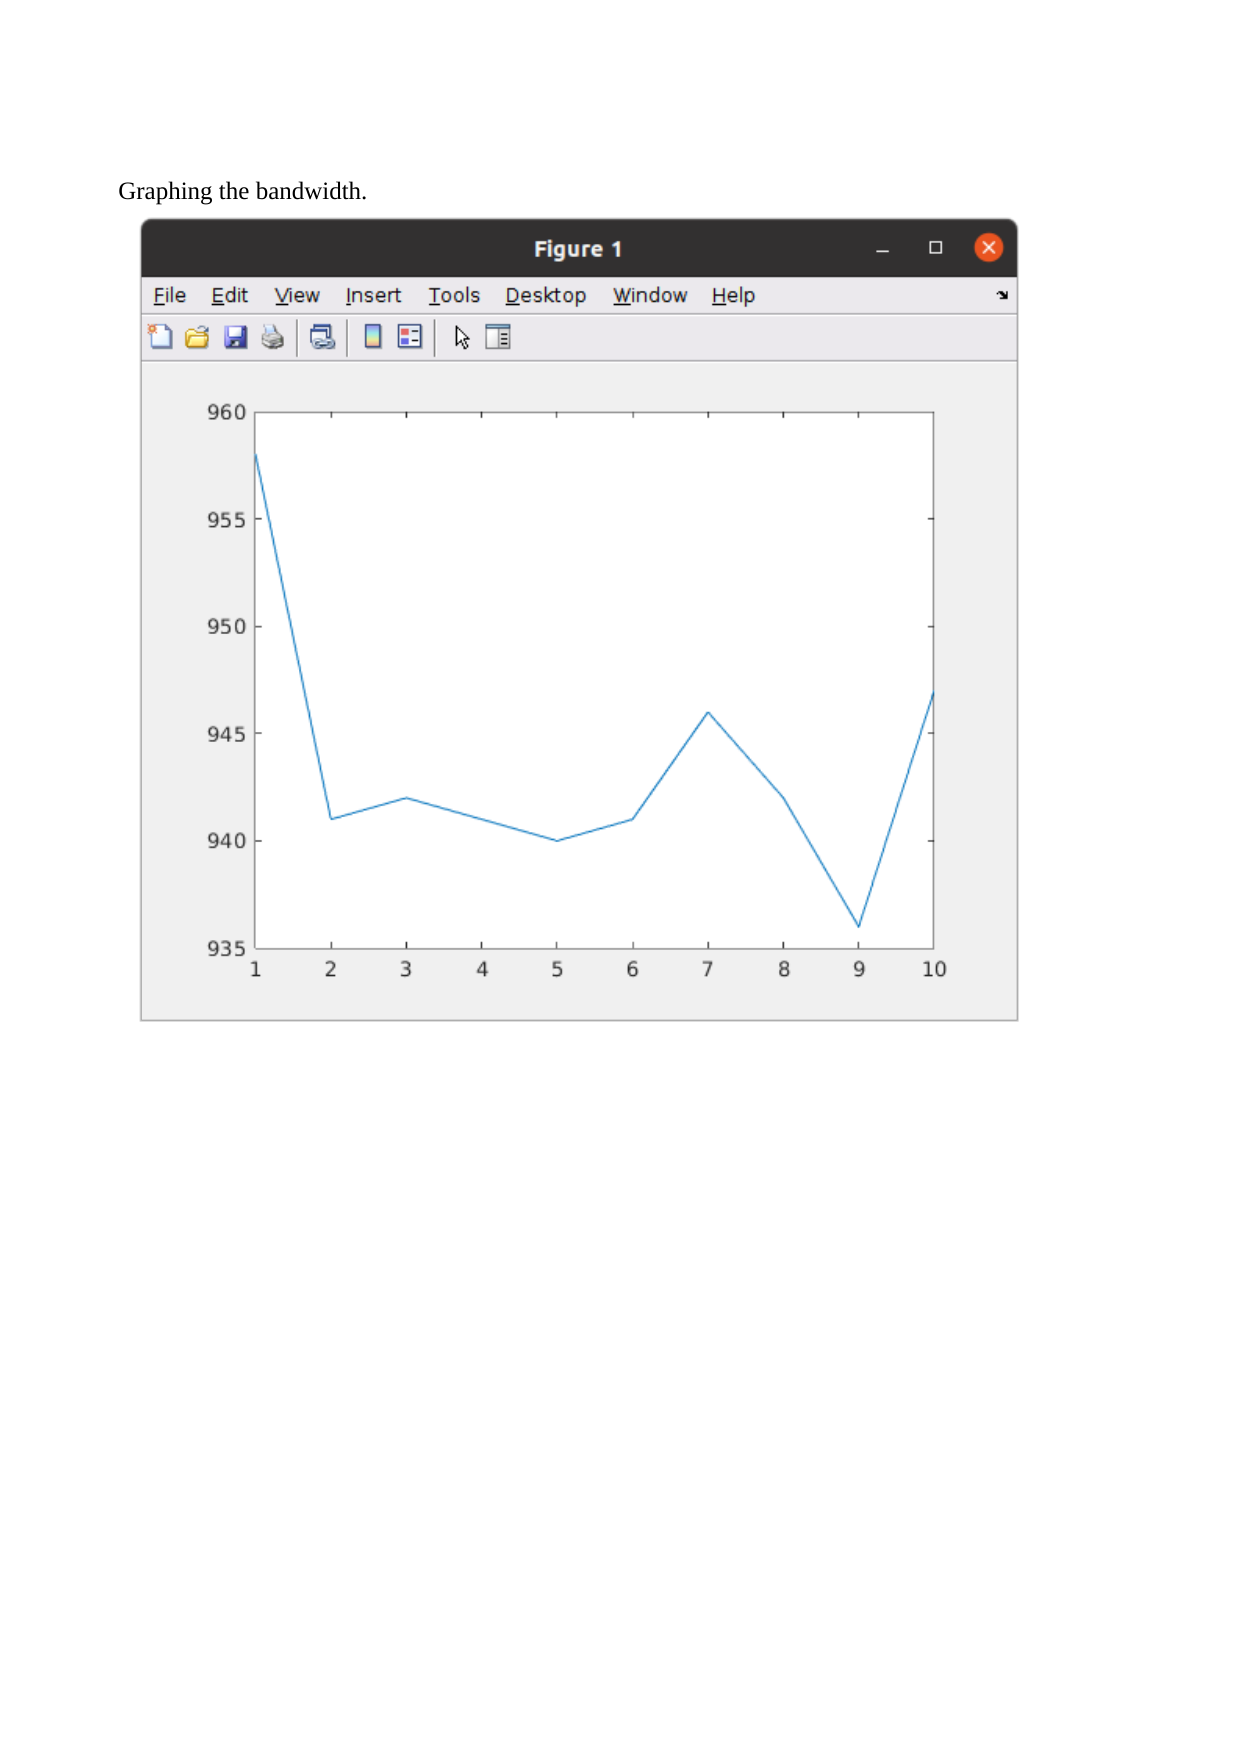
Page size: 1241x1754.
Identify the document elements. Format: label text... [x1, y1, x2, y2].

picture [126, 207, 1033, 1036]
text Graphing the bandwidth. [118, 176, 1122, 205]
